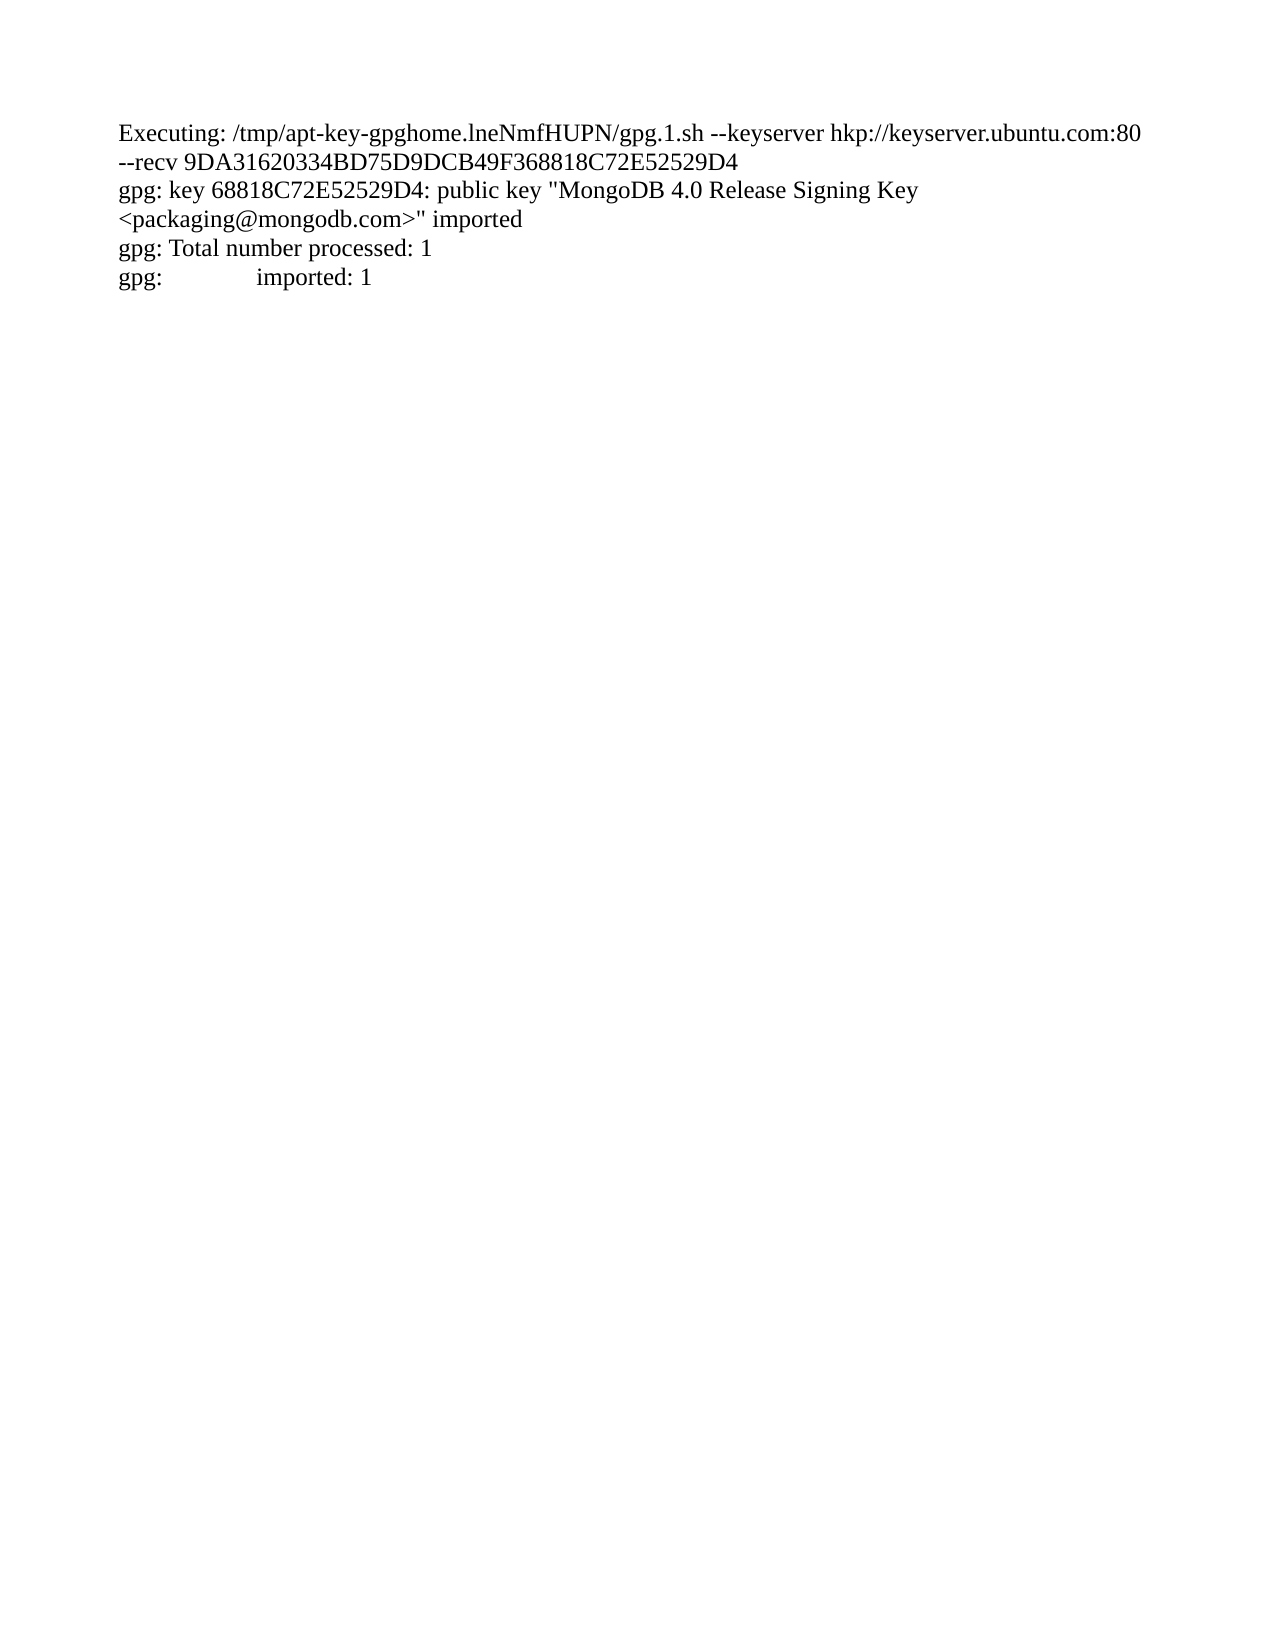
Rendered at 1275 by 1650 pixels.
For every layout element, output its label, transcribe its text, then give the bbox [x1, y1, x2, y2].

text gpg: Total number processed: 1 [118, 233, 1157, 262]
text gpg: imported: 1 [118, 262, 1157, 291]
text Executing: /tmp/apt-key-gpghome.lneNmfHUPN/gpg.1.sh --keyserver hkp://keyserver.ubuntu.com:80 --recv 9DA31620334BD75D9DCB49F368818C72E52529D4 [118, 118, 1157, 176]
text gpg: key 68818C72E52529D4: public key "MongoDB 4.0 Release Signing Key <packaging@mongodb.com>" imported [118, 176, 1157, 233]
